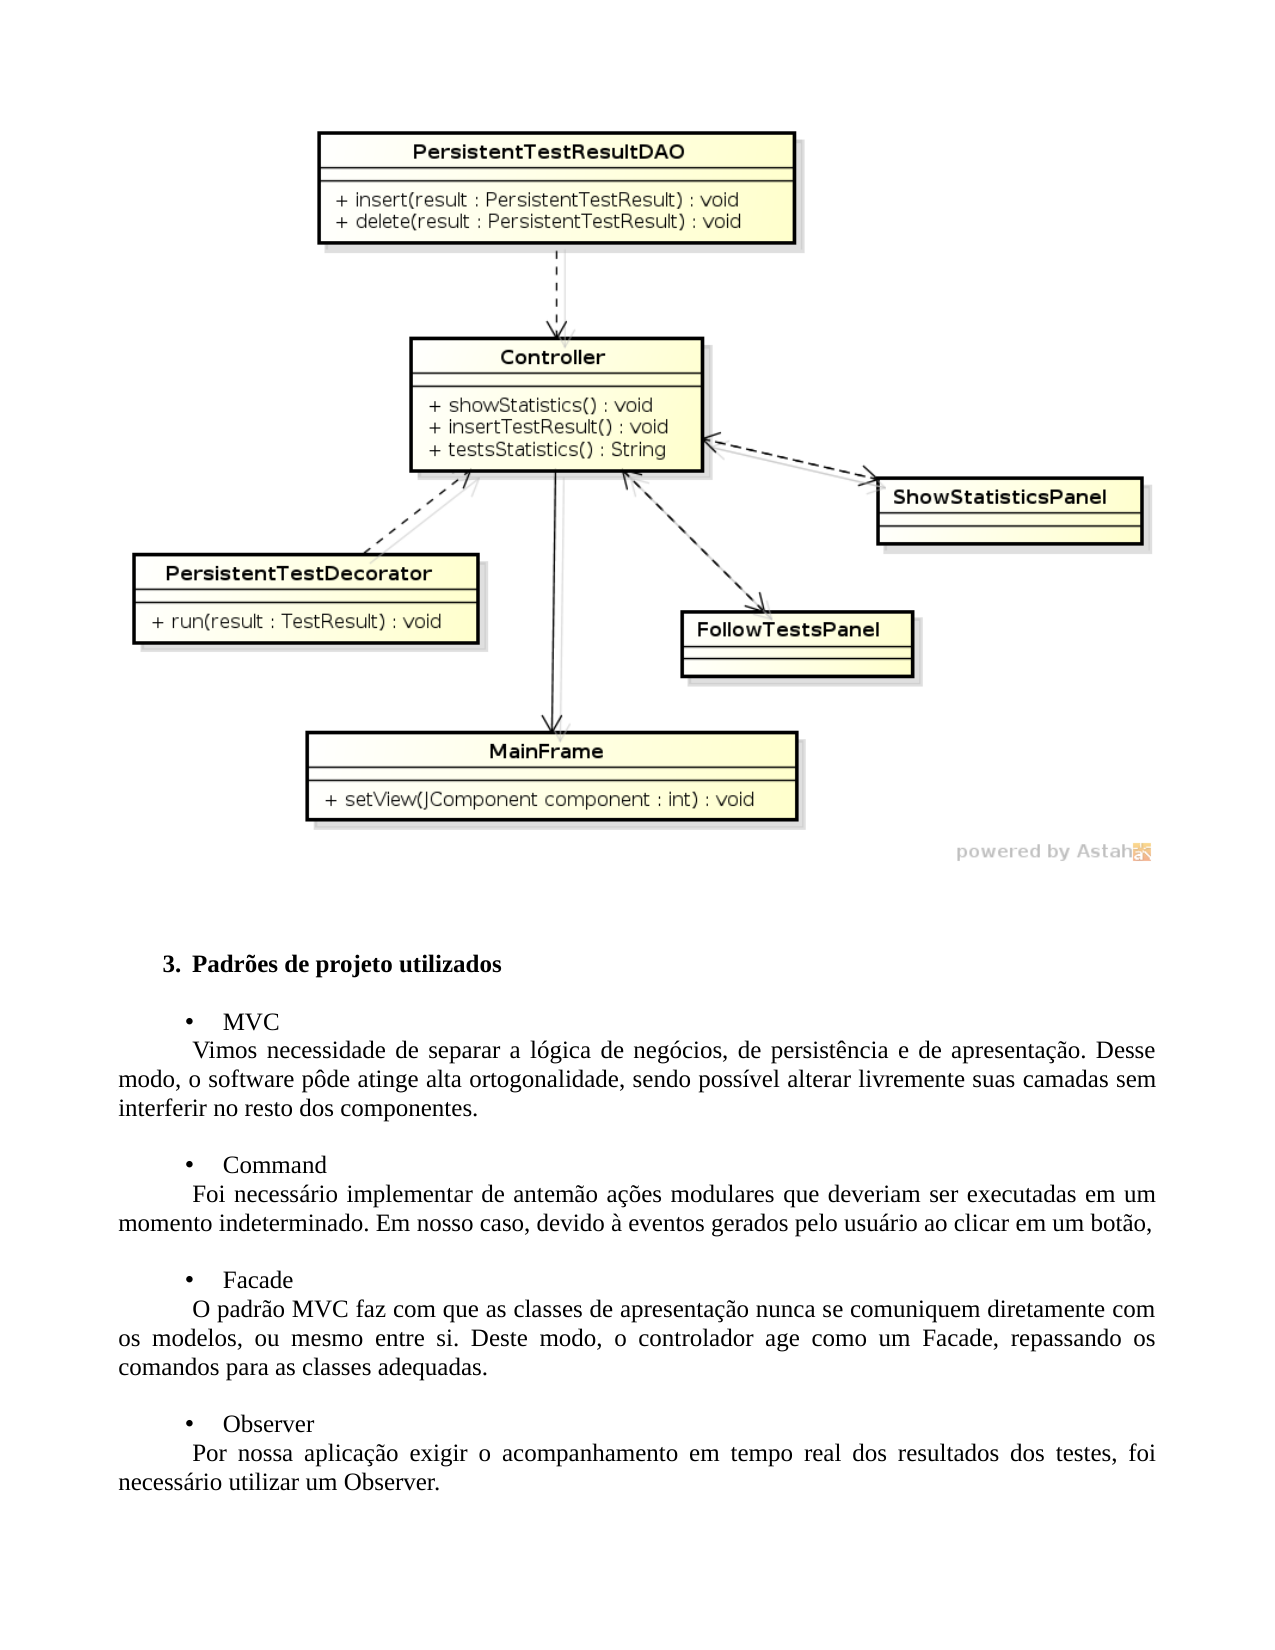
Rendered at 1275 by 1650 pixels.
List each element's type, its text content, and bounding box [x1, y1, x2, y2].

text O padrão MVC faz com que as classes de apresentação nunca se comuniquem diretamente com os modelos, ou mesmo entre si. Deste modo, o controlador age como um Facade, repassando os comandos para as classes adequadas. [118, 1294, 1157, 1381]
list Observer [185, 1409, 1157, 1438]
text Vimos necessidade de separar a lógica de negócios, de persistência e de apresentação. Desse modo, o software pôde atinge alta ortogonalidade, sendo possível alterar livremente suas camadas sem interferir no resto dos componentes. [118, 1036, 1157, 1122]
list Command [185, 1151, 1157, 1179]
list MVC [185, 1007, 1157, 1036]
list Facade [185, 1266, 1157, 1294]
text Foi necessário implementar de antemão ações modulares que deveriam ser executadas em um momento indeterminado. Em nosso caso, devido à eventos gerados pelo usuário ao clicar em um botão, [118, 1179, 1157, 1237]
picture [118, 117, 1157, 867]
text Por nossa aplicação exigir o acompanhamento em tempo real dos resultados dos testes, foi necessário utilizar um Observer. [118, 1438, 1157, 1496]
list Padrões de projeto utilizados [162, 949, 1157, 978]
